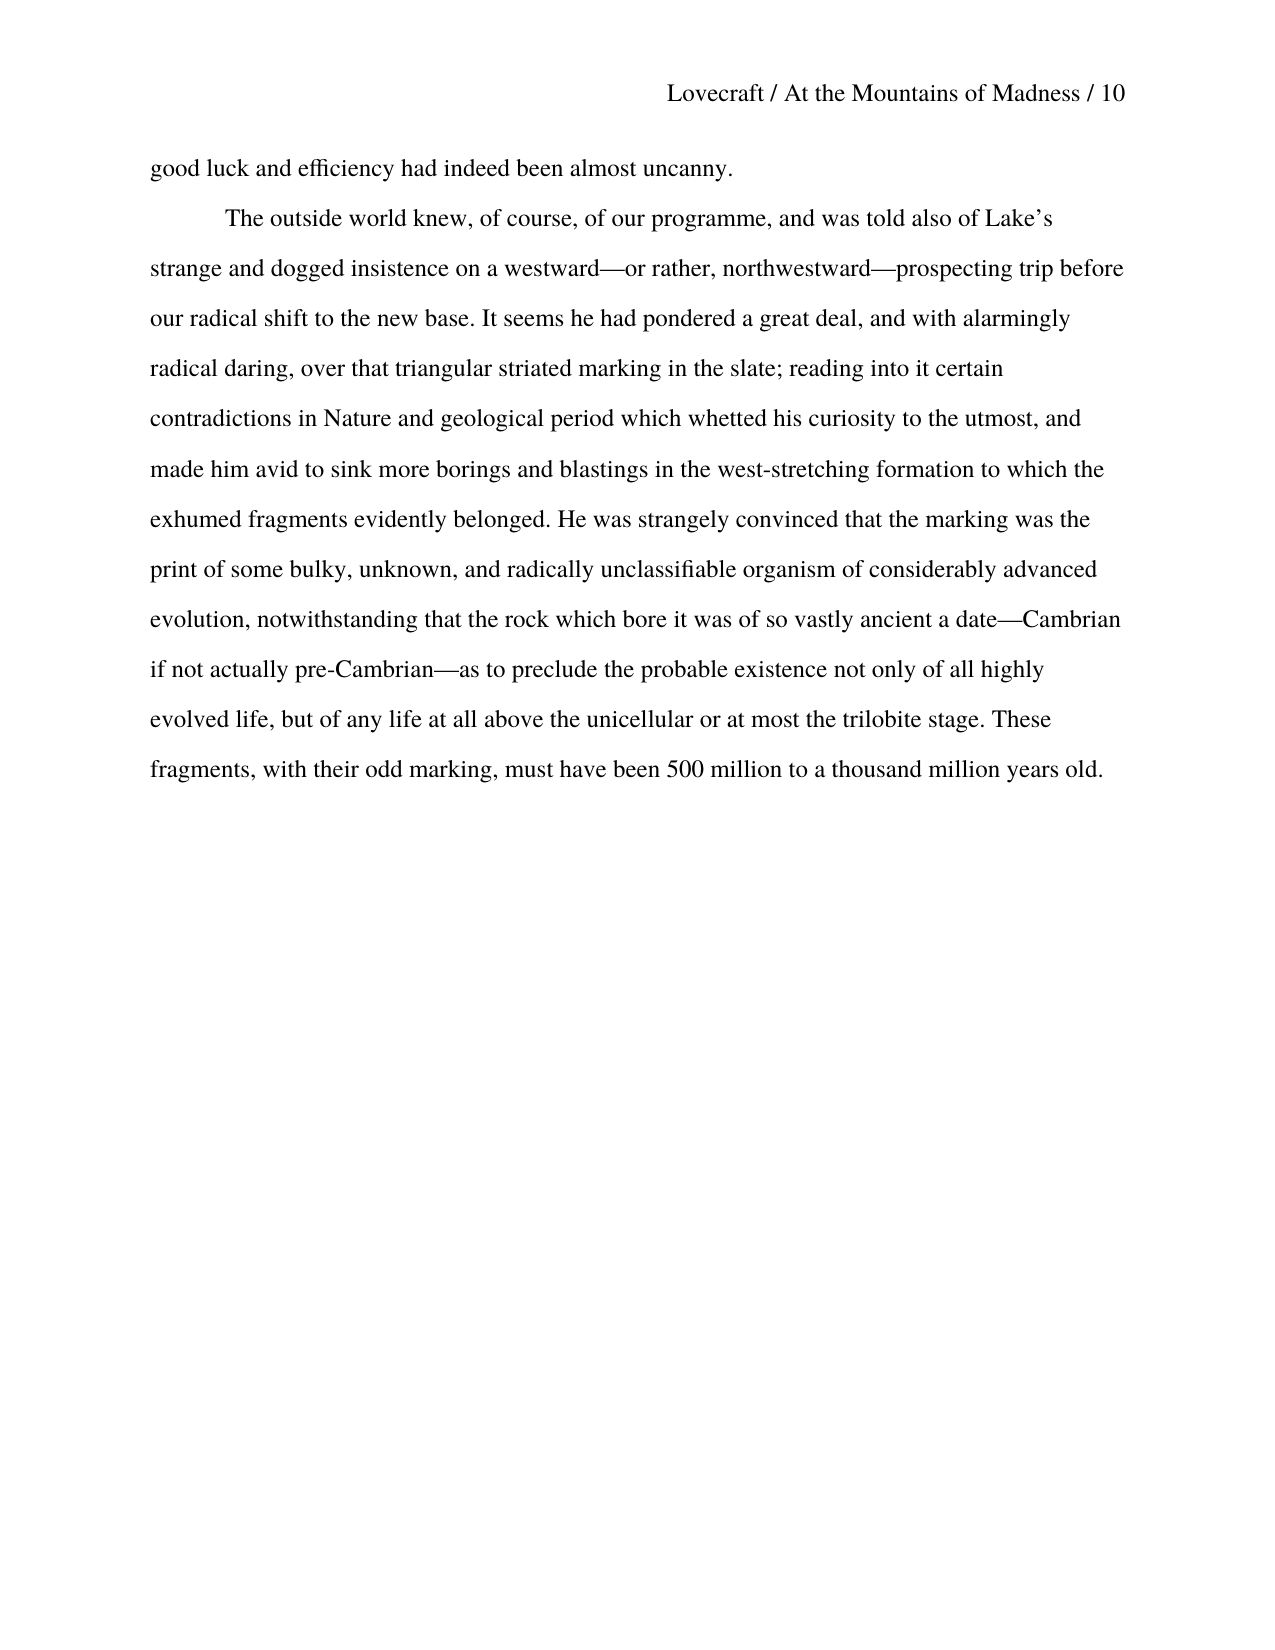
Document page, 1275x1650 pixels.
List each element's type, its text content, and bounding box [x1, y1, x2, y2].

text good luck and efficiency had indeed been almost uncanny. [150, 150, 1125, 183]
text The outside world knew, of course, of our programme, and was told also of Lake’s strange and dogged insistence on a westward—or rather, northwestward—prospecting trip before our radical shift to the new base. It seems he had pondered a great deal, and with alarmingly radical daring, over that triangular striated marking in the slate; reading into it certain contradictions in Nature and geological period which whetted his curiosity to the utmost, and made him avid to sink more borings and blastings in the west-stretching formation to which the exhumed fragments evidently belonged. He was strangely convinced that the marking was the print of some bulky, unknown, and radically unclassifiable organism of considerably advanced evolution, notwithstanding that the rock which bore it was of so vastly ancient a date—Cambrian if not actually pre-Cambrian—as to preclude the probable existence not only of all highly evolved life, but of any life at all above the unicellular or at most the trilobite stage. These fragments, with their odd marking, must have been 500 million to a thousand million years old. [150, 200, 1125, 785]
